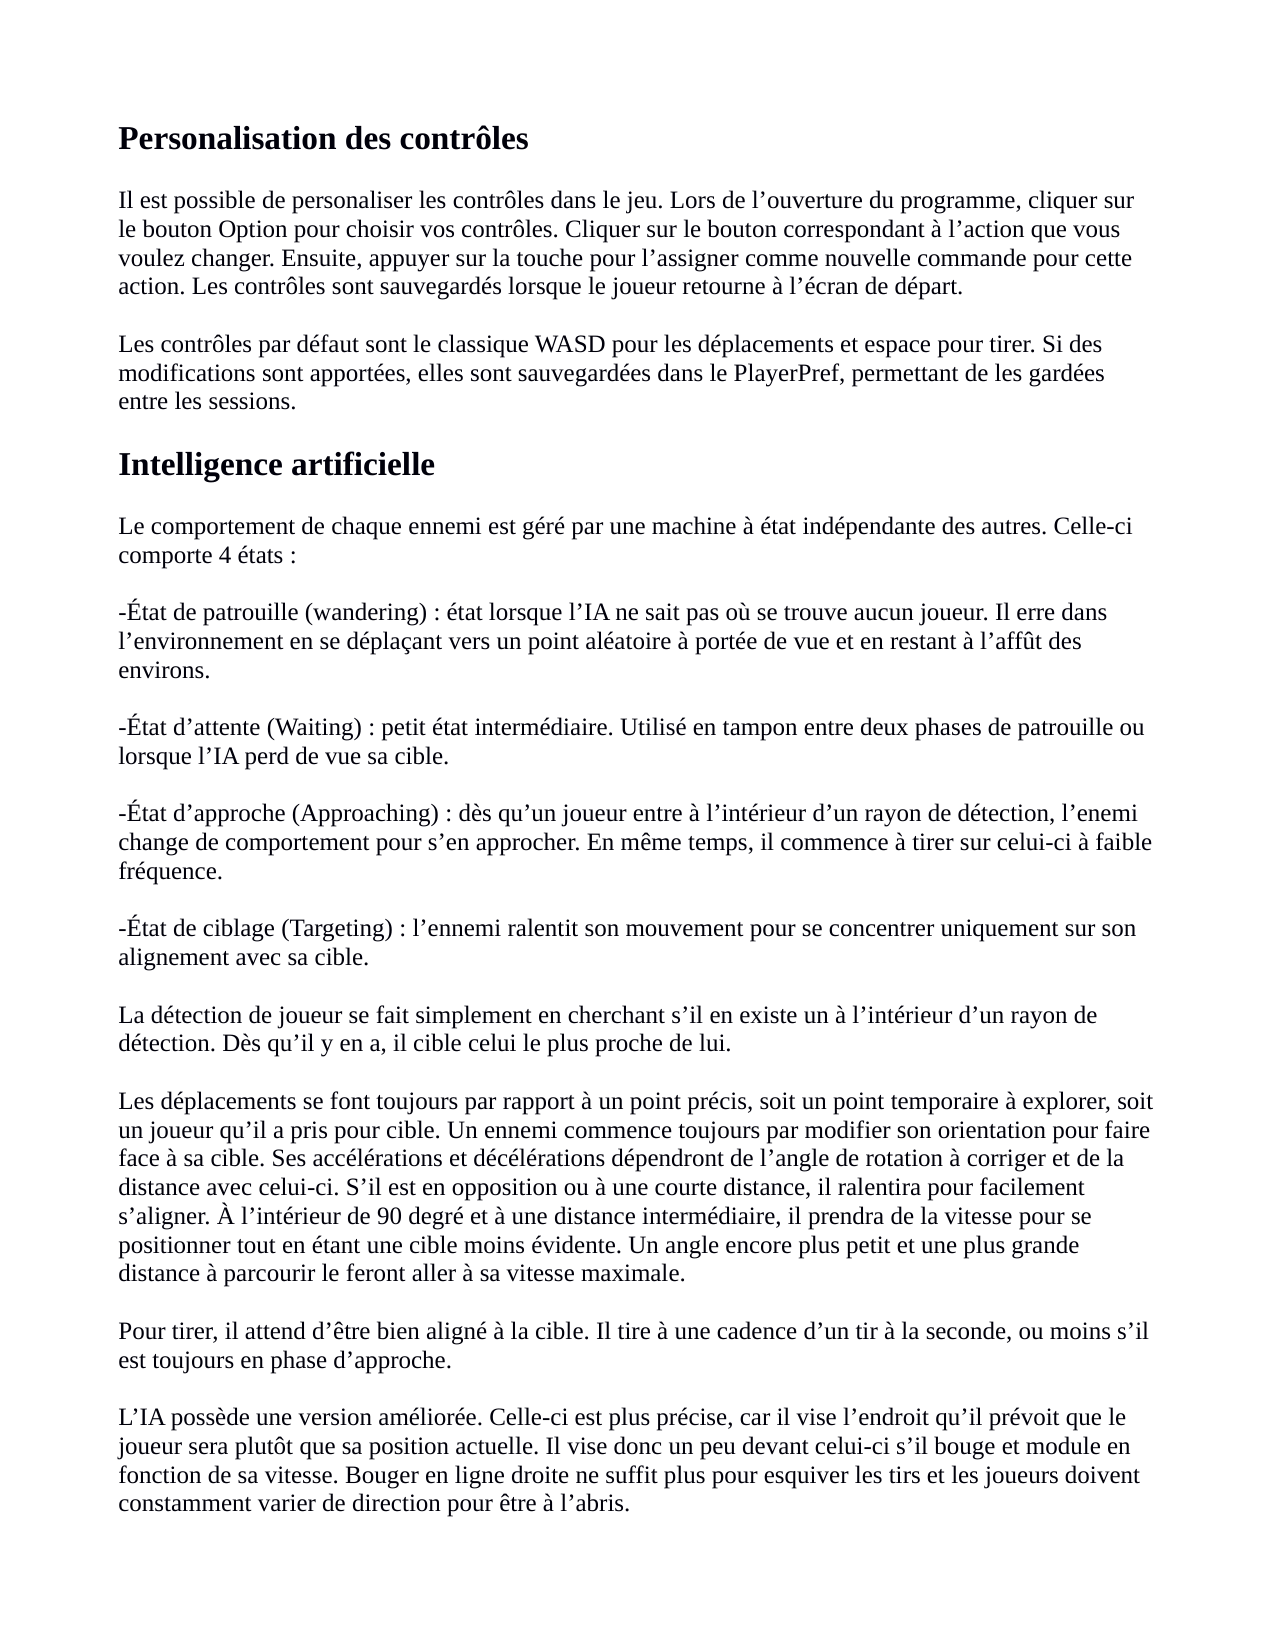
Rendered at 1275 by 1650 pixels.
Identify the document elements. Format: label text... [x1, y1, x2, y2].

text La détection de joueur se fait simplement en cherchant s’il en existe un à l’intérieur d’un rayon de détection. Dès qu’il y en a, il cible celui le plus proche de lui. [118, 1000, 1157, 1057]
text L’IA possède une version améliorée. Celle-ci est plus précise, car il vise l’endroit qu’il prévoit que le joueur sera plutôt que sa position actuelle. Il vise donc un peu devant celui-ci s’il bouge et module en fonction de sa vitesse. Bouger en ligne droite ne suffit plus pour esquiver les tirs et les joueurs doivent constamment varier de direction pour être à l’abris. [118, 1402, 1157, 1517]
text -État de ciblage (Targeting) : l’ennemi ralentit son mouvement pour se concentrer uniquement sur son alignement avec sa cible. [118, 913, 1157, 971]
text Il est possible de personaliser les contrôles dans le jeu. Lors de l’ouverture du programme, cliquer sur le bouton Option pour choisir vos contrôles. Cliquer sur le bouton correspondant à l’action que vous voulez changer. Ensuite, appuyer sur la touche pour l’assigner comme nouvelle commande pour cette action. Les contrôles sont sauvegardés lorsque le joueur retourne à l’écran de départ. [118, 185, 1157, 300]
text Personalisation des contrôles [118, 118, 1157, 156]
text Les contrôles par défaut sont le classique WASD pour les déplacements et espace pour tirer. Si des modifications sont apportées, elles sont sauvegardées dans le PlayerPref, permettant de les gardées entre les sessions. [118, 329, 1157, 415]
text Intelligence artificielle [118, 444, 1157, 482]
text Pour tirer, il attend d’être bien aligné à la cible. Il tire à une cadence d’un tir à la seconde, ou moins s’il est toujours en phase d’approche. [118, 1316, 1157, 1373]
text -État d’attente (Waiting) : petit état intermédiaire. Utilisé en tampon entre deux phases de patrouille ou lorsque l’IA perd de vue sa cible. [118, 712, 1157, 770]
text Le comportement de chaque ennemi est géré par une machine à état indépendante des autres. Celle-ci comporte 4 états : [118, 511, 1157, 568]
text -État d’approche (Approaching) : dès qu’un joueur entre à l’intérieur d’un rayon de détection, l’enemi change de comportement pour s’en approcher. En même temps, il commence à tirer sur celui-ci à faible fréquence. [118, 798, 1157, 885]
text -État de patrouille (wandering) : état lorsque l’IA ne sait pas où se trouve aucun joueur. Il erre dans l’environnement en se déplaçant vers un point aléatoire à portée de vue et en restant à l’affût des environs. [118, 597, 1157, 683]
text Les déplacements se font toujours par rapport à un point précis, soit un point temporaire à explorer, soit un joueur qu’il a pris pour cible. Un ennemi commence toujours par modifier son orientation pour faire face à sa cible. Ses accélérations et décélérations dépendront de l’angle de rotation à corriger et de la distance avec celui-ci. S’il est en opposition ou à une courte distance, il ralentira pour facilement s’aligner. À l’intérieur de 90 degré et à une distance intermédiaire, il prendra de la vitesse pour se positionner tout en étant une cible moins évidente. Un angle encore plus petit et une plus grande distance à parcourir le feront aller à sa vitesse maximale. [118, 1086, 1157, 1287]
